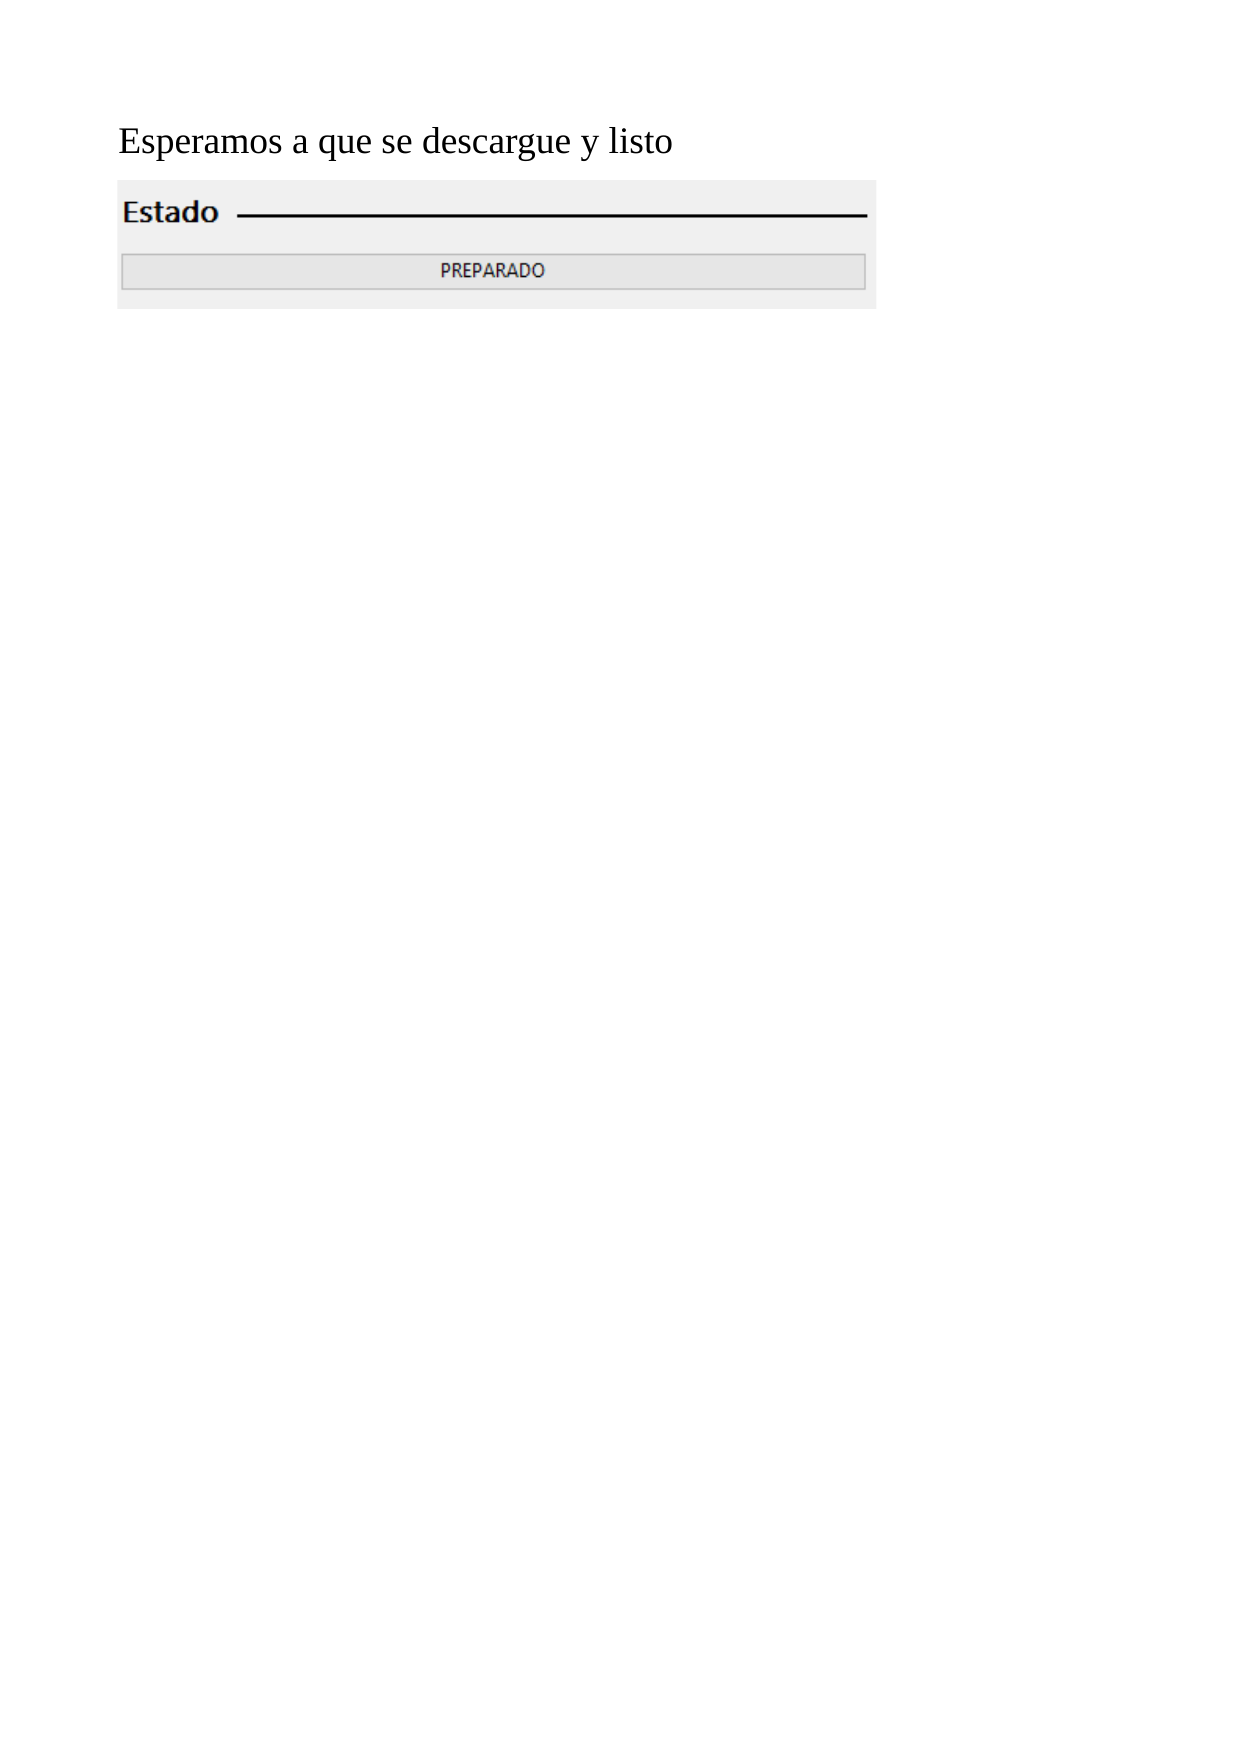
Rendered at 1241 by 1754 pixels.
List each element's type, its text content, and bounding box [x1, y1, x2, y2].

text Esperamos a que se descargue y listo [118, 118, 1122, 161]
picture [117, 180, 877, 309]
